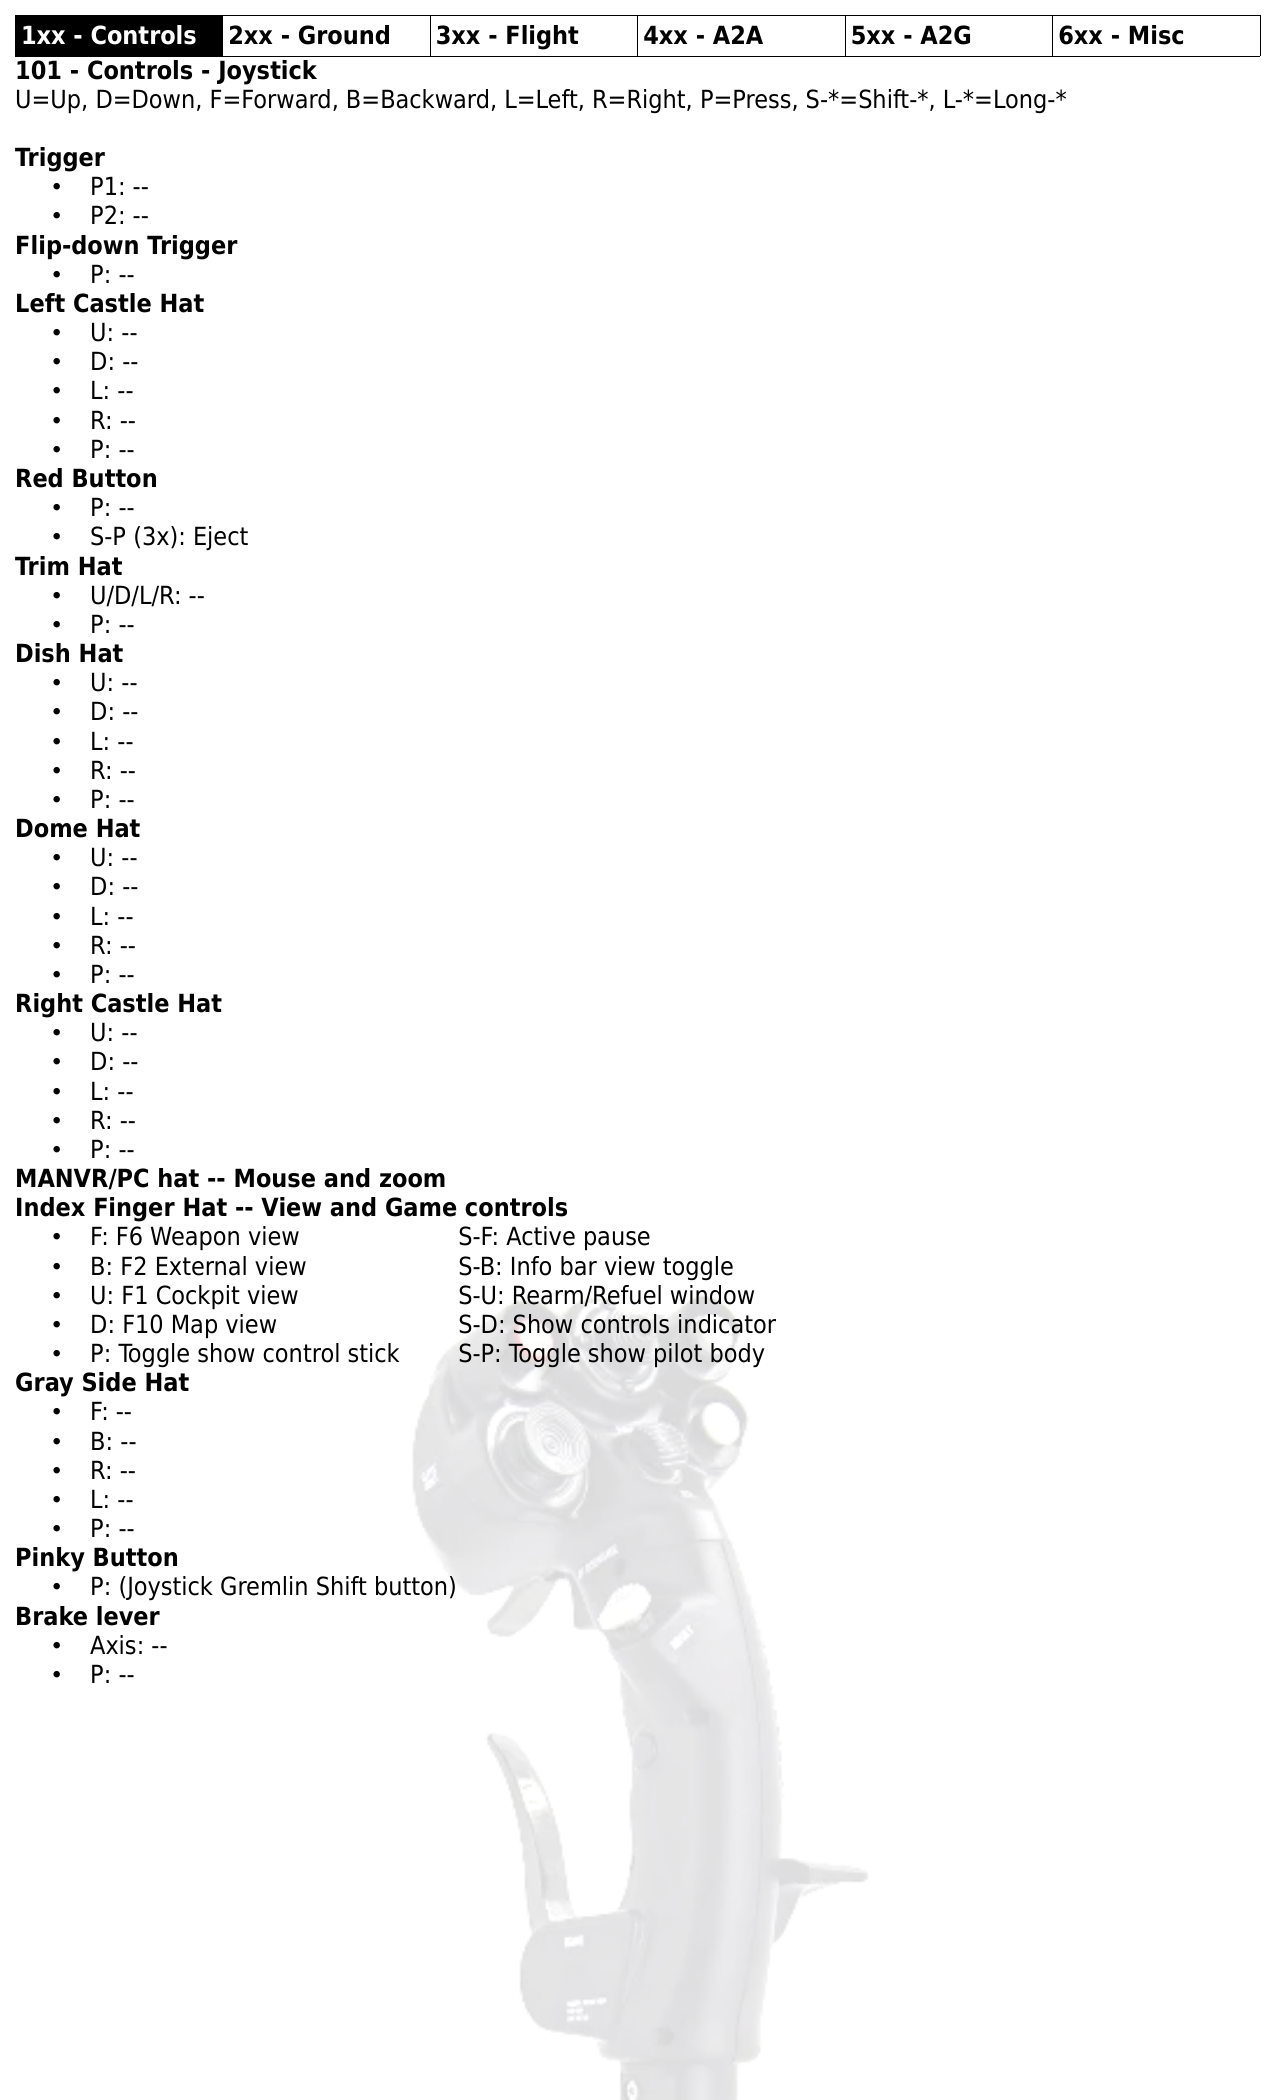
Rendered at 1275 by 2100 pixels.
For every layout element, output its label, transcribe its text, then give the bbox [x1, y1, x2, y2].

text MANVR/PC hat -- Mouse and zoom [15, 1164, 1260, 1193]
list P: Toggle show control stick S-P: Toggle show pilot body [887, 1339, 1260, 1368]
list P: (Joystick Gremlin Shift button) [887, 1572, 1260, 1602]
text Brake lever [15, 1602, 388, 1631]
list P: -- [52, 785, 1260, 814]
table_header 2xx - Ground [223, 16, 430, 56]
list L: -- [52, 1077, 1260, 1106]
list L: -- [52, 1485, 388, 1514]
text [887, 1602, 1260, 1631]
list U: -- [52, 668, 1260, 697]
list L: -- [52, 727, 1260, 756]
text Trigger [15, 143, 1260, 172]
list P2: -- [52, 202, 1260, 231]
table_header 5xx - A2G [846, 16, 1052, 56]
table_header 1xx - Controls [16, 16, 222, 56]
text Right Castle Hat [15, 989, 1260, 1018]
text Left Castle Hat [15, 289, 1260, 318]
list [887, 1514, 1260, 1543]
list L: -- [52, 377, 1260, 406]
text Pinky Button [15, 1543, 388, 1572]
list D: -- [52, 872, 1260, 902]
text Dome Hat [15, 814, 1260, 843]
list B: F2 External view S-B: Info bar view toggle [52, 1252, 1260, 1281]
list D: -- [52, 347, 1260, 377]
text Index Finger Hat -- View and Game controls [15, 1193, 1260, 1222]
list L: -- [52, 902, 1260, 931]
list P: (Joystick Gremlin Shift button) [52, 1572, 388, 1602]
list P: -- [52, 435, 1260, 464]
list D: F10 Map view S-D: Show controls indicator [887, 1310, 1260, 1339]
text Flip-down Trigger [15, 231, 1260, 260]
list [887, 1485, 1260, 1514]
list F: F6 Weapon view S-F: Active pause [52, 1222, 1260, 1252]
list R: -- [52, 931, 1260, 960]
list P: -- [52, 960, 1260, 989]
list U: -- [52, 318, 1260, 347]
text [887, 1543, 1260, 1572]
list [887, 1660, 1260, 1689]
list [887, 1427, 1260, 1456]
list R: -- [52, 756, 1260, 785]
list P: -- [52, 493, 1260, 522]
list [887, 1631, 1260, 1660]
list U: -- [52, 843, 1260, 872]
list D: -- [52, 697, 1260, 727]
list P: -- [52, 610, 1260, 639]
list P: -- [52, 260, 1260, 289]
text Dish Hat [15, 639, 1260, 668]
text 101 - Controls - Joystick [15, 57, 1260, 85]
list S-P (3x): Eject [52, 522, 1260, 552]
list P: -- [52, 1135, 1260, 1164]
list P: Toggle show control stick S-P: Toggle show pilot body [52, 1339, 388, 1368]
text Trim Hat [15, 552, 1260, 581]
list [887, 1456, 1260, 1485]
list P: -- [52, 1660, 388, 1689]
table_header 6xx - Misc [1053, 16, 1260, 56]
list [887, 1397, 1260, 1427]
list R: -- [52, 1456, 388, 1485]
list P: -- [52, 1514, 388, 1543]
table_header 3xx - Flight [431, 16, 637, 56]
list U: -- [52, 1018, 1260, 1047]
list B: -- [52, 1427, 388, 1456]
list P1: -- [52, 172, 1260, 202]
list R: -- [52, 406, 1260, 435]
table_header 4xx - A2A [638, 16, 845, 56]
list D: -- [52, 1047, 1260, 1077]
text [887, 1368, 1260, 1397]
text Gray Side Hat [15, 1368, 388, 1397]
list D: F10 Map view S-D: Show controls indicator [52, 1310, 388, 1339]
list U/D/L/R: -- [52, 581, 1260, 610]
list U: F1 Cockpit view S-U: Rearm/Refuel window [52, 1281, 388, 1310]
text Red Button [15, 464, 1260, 493]
list F: -- [52, 1397, 388, 1427]
text U=Up, D=Down, F=Forward, B=Backward, L=Left, R=Right, P=Press, S-*=Shift-*, L-*=Long-* [15, 85, 1260, 114]
list U: F1 Cockpit view S-U: Rearm/Refuel window [887, 1281, 1260, 1310]
list Axis: -- [52, 1631, 388, 1660]
list R: -- [52, 1106, 1260, 1135]
